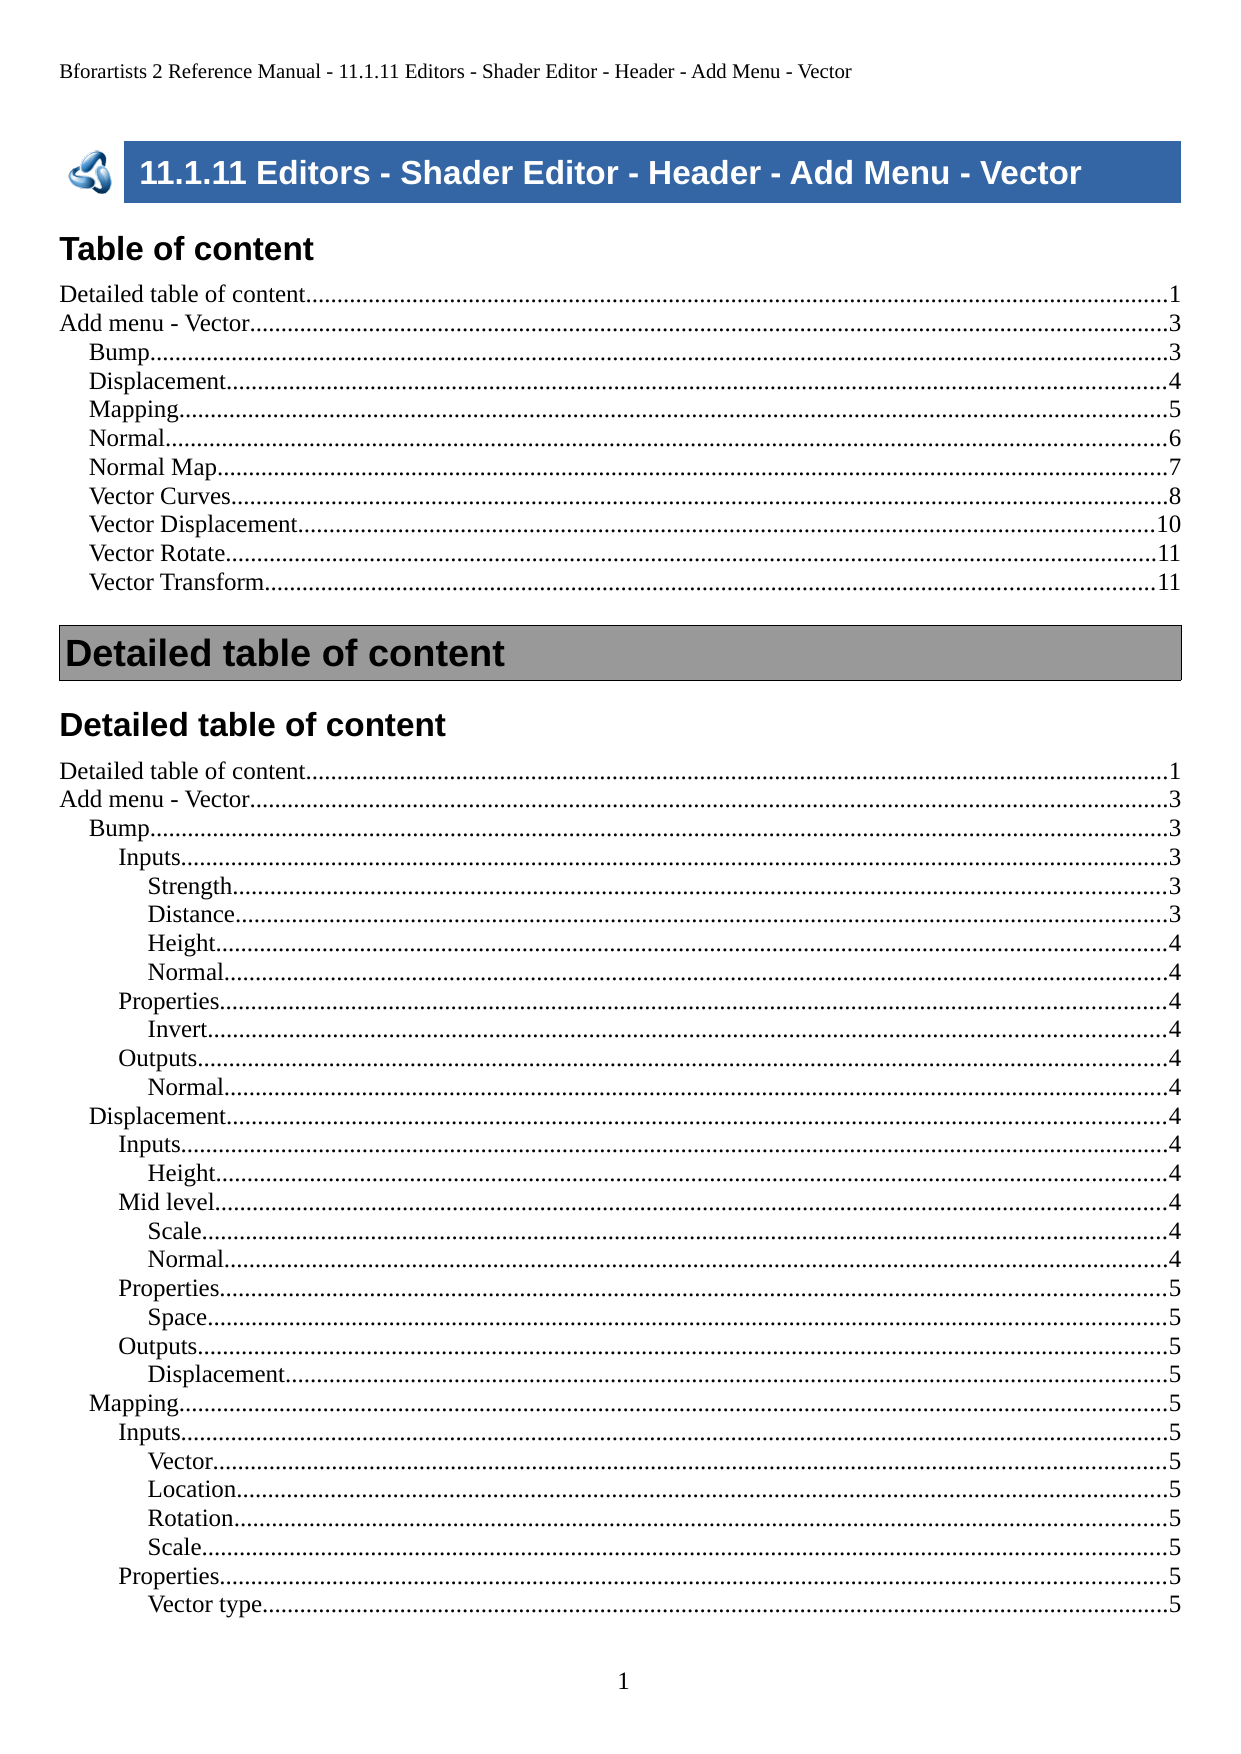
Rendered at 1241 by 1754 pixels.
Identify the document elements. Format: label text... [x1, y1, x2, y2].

text Scale 4 [147, 1216, 1181, 1244]
text Mapping 5 [88, 1388, 1181, 1417]
picture [65, 147, 114, 197]
text Vector Displacement 10 [88, 509, 1181, 538]
text Vector type 5 [147, 1589, 1181, 1618]
text Inputs 5 [118, 1417, 1181, 1446]
text Outputs 4 [118, 1043, 1181, 1072]
subtitle Table of content [59, 228, 1181, 267]
text Vector Transform 11 [88, 567, 1181, 596]
text Height 4 [147, 928, 1181, 957]
text Inputs 4 [118, 1129, 1181, 1158]
text Location 5 [147, 1474, 1181, 1503]
text Displacement 4 [88, 366, 1181, 394]
text Add menu - Vector 3 [59, 784, 1181, 813]
text Properties 4 [118, 986, 1181, 1014]
text Normal 4 [147, 1072, 1181, 1101]
text Detailed table of content 1 [59, 279, 1181, 308]
text Bump 3 [88, 337, 1181, 366]
subtitle Detailed table of content [59, 705, 1181, 743]
text Normal 4 [147, 1244, 1181, 1273]
text Vector Curves 8 [88, 481, 1181, 509]
text Mapping 5 [88, 394, 1181, 423]
text Normal 4 [147, 957, 1181, 986]
text Strength 3 [147, 871, 1181, 899]
text Invert 4 [147, 1014, 1181, 1043]
text Properties 5 [118, 1561, 1181, 1589]
text Rotation 5 [147, 1503, 1181, 1532]
text Add menu - Vector 3 [59, 308, 1181, 337]
text Space 5 [147, 1302, 1181, 1331]
text Mid level 4 [118, 1187, 1181, 1216]
text Normal 6 [88, 423, 1181, 452]
text Displacement 5 [147, 1359, 1181, 1388]
text Detailed table of content 1 [59, 756, 1181, 784]
text Normal Map 7 [88, 452, 1181, 481]
table_header 11.1.11 Editors - Shader Editor - Header - Add Menu - Vector [124, 141, 1181, 203]
table_header [59, 141, 124, 203]
table_header Detailed table of content [60, 626, 1181, 680]
text Inputs 3 [118, 842, 1181, 871]
text Vector Rotate 11 [88, 538, 1181, 567]
text Bump 3 [88, 813, 1181, 842]
text Height 4 [147, 1158, 1181, 1187]
text Outputs 5 [118, 1331, 1181, 1359]
text Displacement 4 [88, 1101, 1181, 1129]
text Distance 3 [147, 899, 1181, 928]
text Scale 5 [147, 1532, 1181, 1561]
text Vector 5 [147, 1446, 1181, 1474]
text Properties 5 [118, 1273, 1181, 1302]
